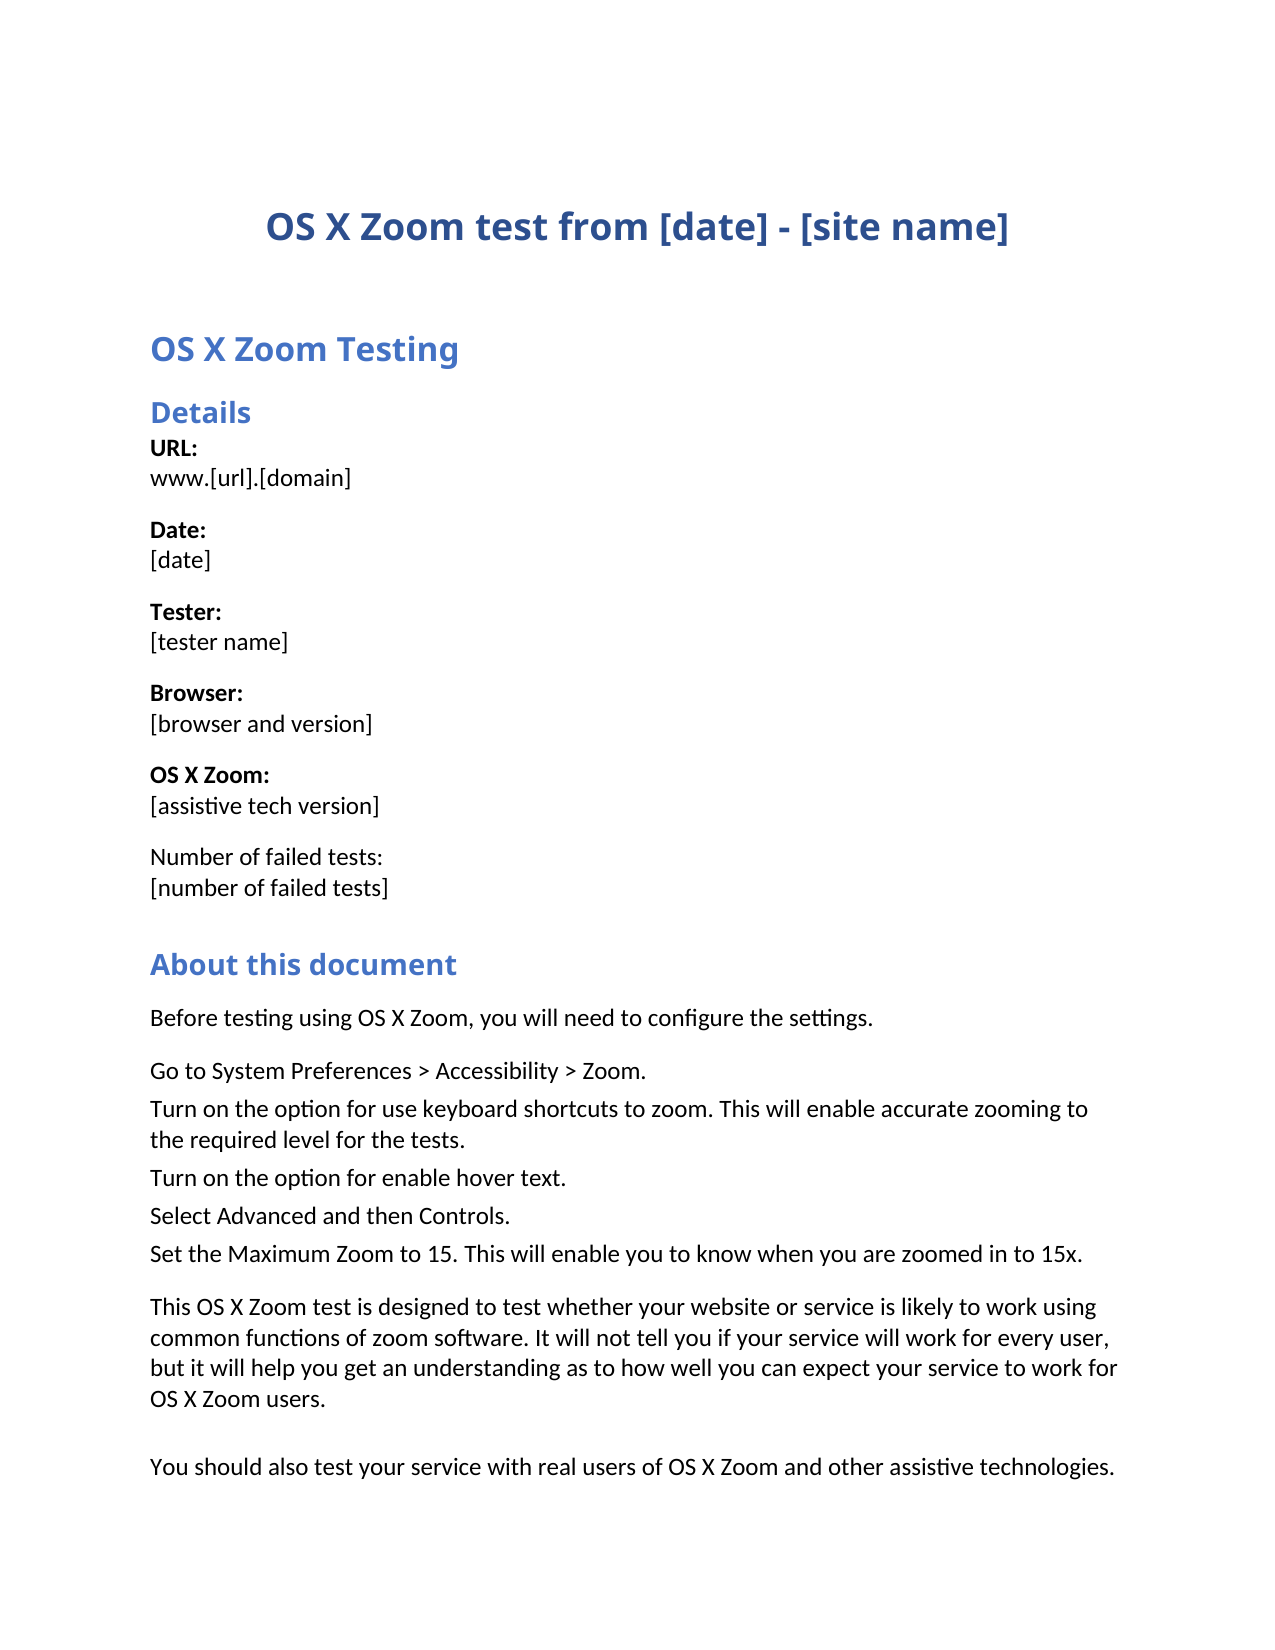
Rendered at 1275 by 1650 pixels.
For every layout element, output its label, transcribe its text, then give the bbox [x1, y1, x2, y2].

text Select Advanced and then Controls. [150, 1200, 1125, 1231]
text [tester name] [150, 626, 1125, 657]
text [assistive tech version] [150, 790, 1125, 821]
text Number of failed tests: [number of failed tests] [150, 841, 1125, 902]
subtitle Details [150, 392, 1125, 432]
text You should also test your service with real users of OS X Zoom and other assistive technologies. [150, 1451, 1125, 1481]
text This OS X Zoom test is designed to test whether your website or service is likely to work using common functions of zoom software. It will not tell you if your service will work for every user, but it will help you get an understanding as to how well you can expect your service to work for OS X Zoom users. [150, 1291, 1125, 1413]
subtitle About this document [150, 944, 1125, 984]
title OS X Zoom test from [date] - [site name] [150, 200, 1125, 251]
text Before testing using OS X Zoom, you will need to configure the settings. [150, 1002, 1125, 1033]
text [date] [150, 544, 1125, 575]
text Turn on the option for use keyboard shortcuts to zoom. This will enable accurate zooming to the required level for the tests. [150, 1093, 1125, 1154]
text Turn on the option for enable hover text. [150, 1162, 1125, 1193]
text URL: [150, 432, 1125, 462]
text Tester: [150, 596, 1125, 626]
text OS X Zoom: [150, 759, 1125, 790]
subtitle OS X Zoom Testing [150, 326, 1125, 371]
text Date: [150, 514, 1125, 544]
text www.[url].[domain] [150, 462, 1125, 493]
text Browser: [150, 678, 1125, 708]
text [browser and version] [150, 708, 1125, 739]
text Go to System Preferences > Accessibility > Zoom. [150, 1056, 1125, 1086]
text Set the Maximum Zoom to 15. This will enable you to know when you are zoomed in to 15x. [150, 1238, 1125, 1269]
